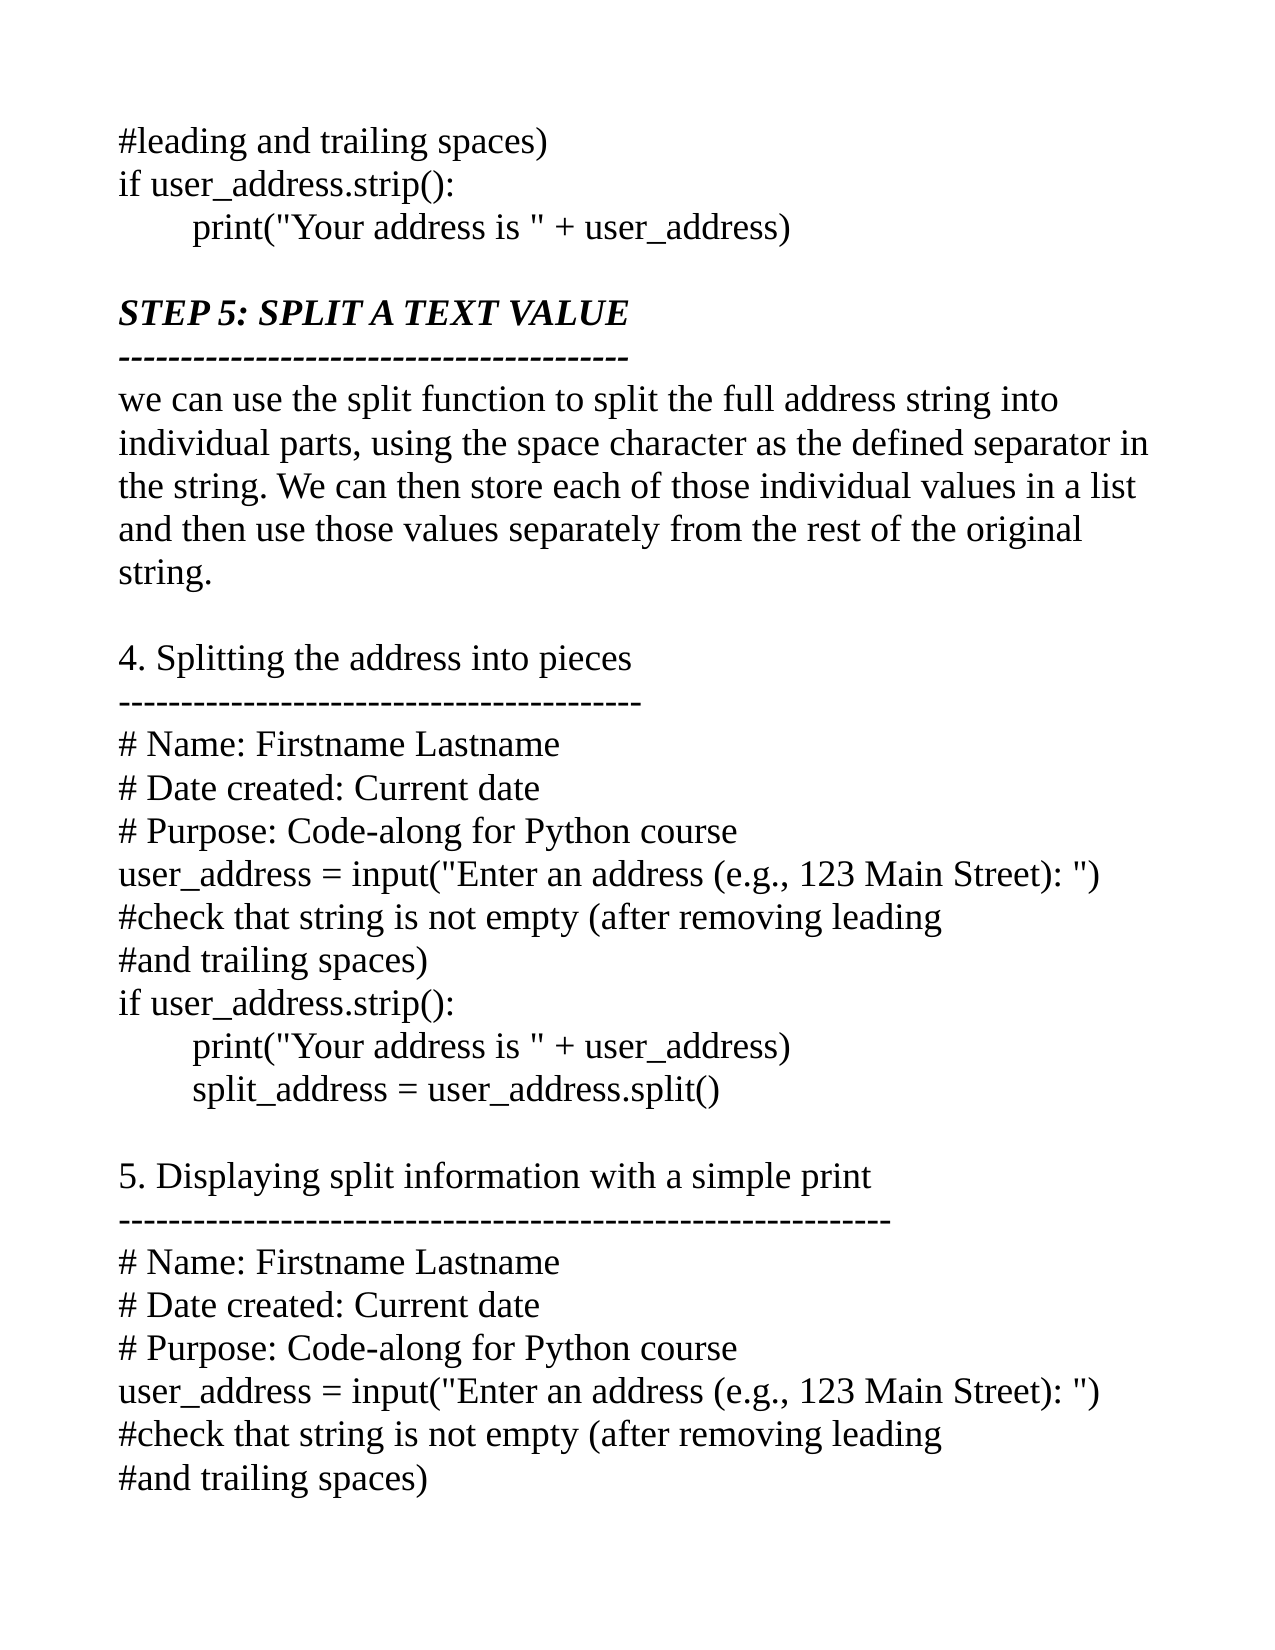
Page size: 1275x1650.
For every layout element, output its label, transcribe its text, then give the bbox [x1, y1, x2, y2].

text user_address = input("Enter an address (e.g., 123 Main Street): ") [118, 851, 1157, 894]
text user_address = input("Enter an address (e.g., 123 Main Street): ") [118, 1369, 1157, 1412]
text # Purpose: Code-­along for Python course [118, 808, 1157, 851]
text we can use the split function to split the full address string into individual parts, using the space character as the defined separator in the string. We can then store each of those individual values in a list and then use those values separately from the rest of the original string. [118, 377, 1157, 592]
text 4. Splitting the address into pieces [118, 636, 1157, 679]
text if user_address.strip(): [118, 161, 1157, 204]
text # Name: Firstname Lastname [118, 722, 1157, 765]
text if user_address.strip(): [118, 981, 1157, 1024]
text ----------------------------------------- [118, 334, 1157, 377]
text # Purpose: Code-­along for Python course [118, 1326, 1157, 1369]
text 5. Displaying split information with a simple print [118, 1153, 1157, 1196]
text print("Your address is " + user_address) [118, 1024, 1157, 1067]
text #check that string is not empty (after removing leading [118, 894, 1157, 937]
text ------------------------------------------ [118, 679, 1157, 722]
text #check that string is not empty (after removing leading [118, 1412, 1157, 1455]
text split_address = user_address.split() [118, 1067, 1157, 1110]
text -------------------------------------------------------------- [118, 1196, 1157, 1239]
text #leading and trailing spaces) [118, 118, 1157, 161]
text # Name: Firstname Lastname [118, 1239, 1157, 1282]
text STEP 5: SPLIT A TEXT VALUE [118, 291, 1157, 334]
text # Date created: Current date [118, 1282, 1157, 1326]
text #and trailing spaces) [118, 937, 1157, 981]
text #and trailing spaces) [118, 1455, 1157, 1498]
text print("Your address is " + user_address) [118, 204, 1157, 247]
text # Date created: Current date [118, 765, 1157, 808]
